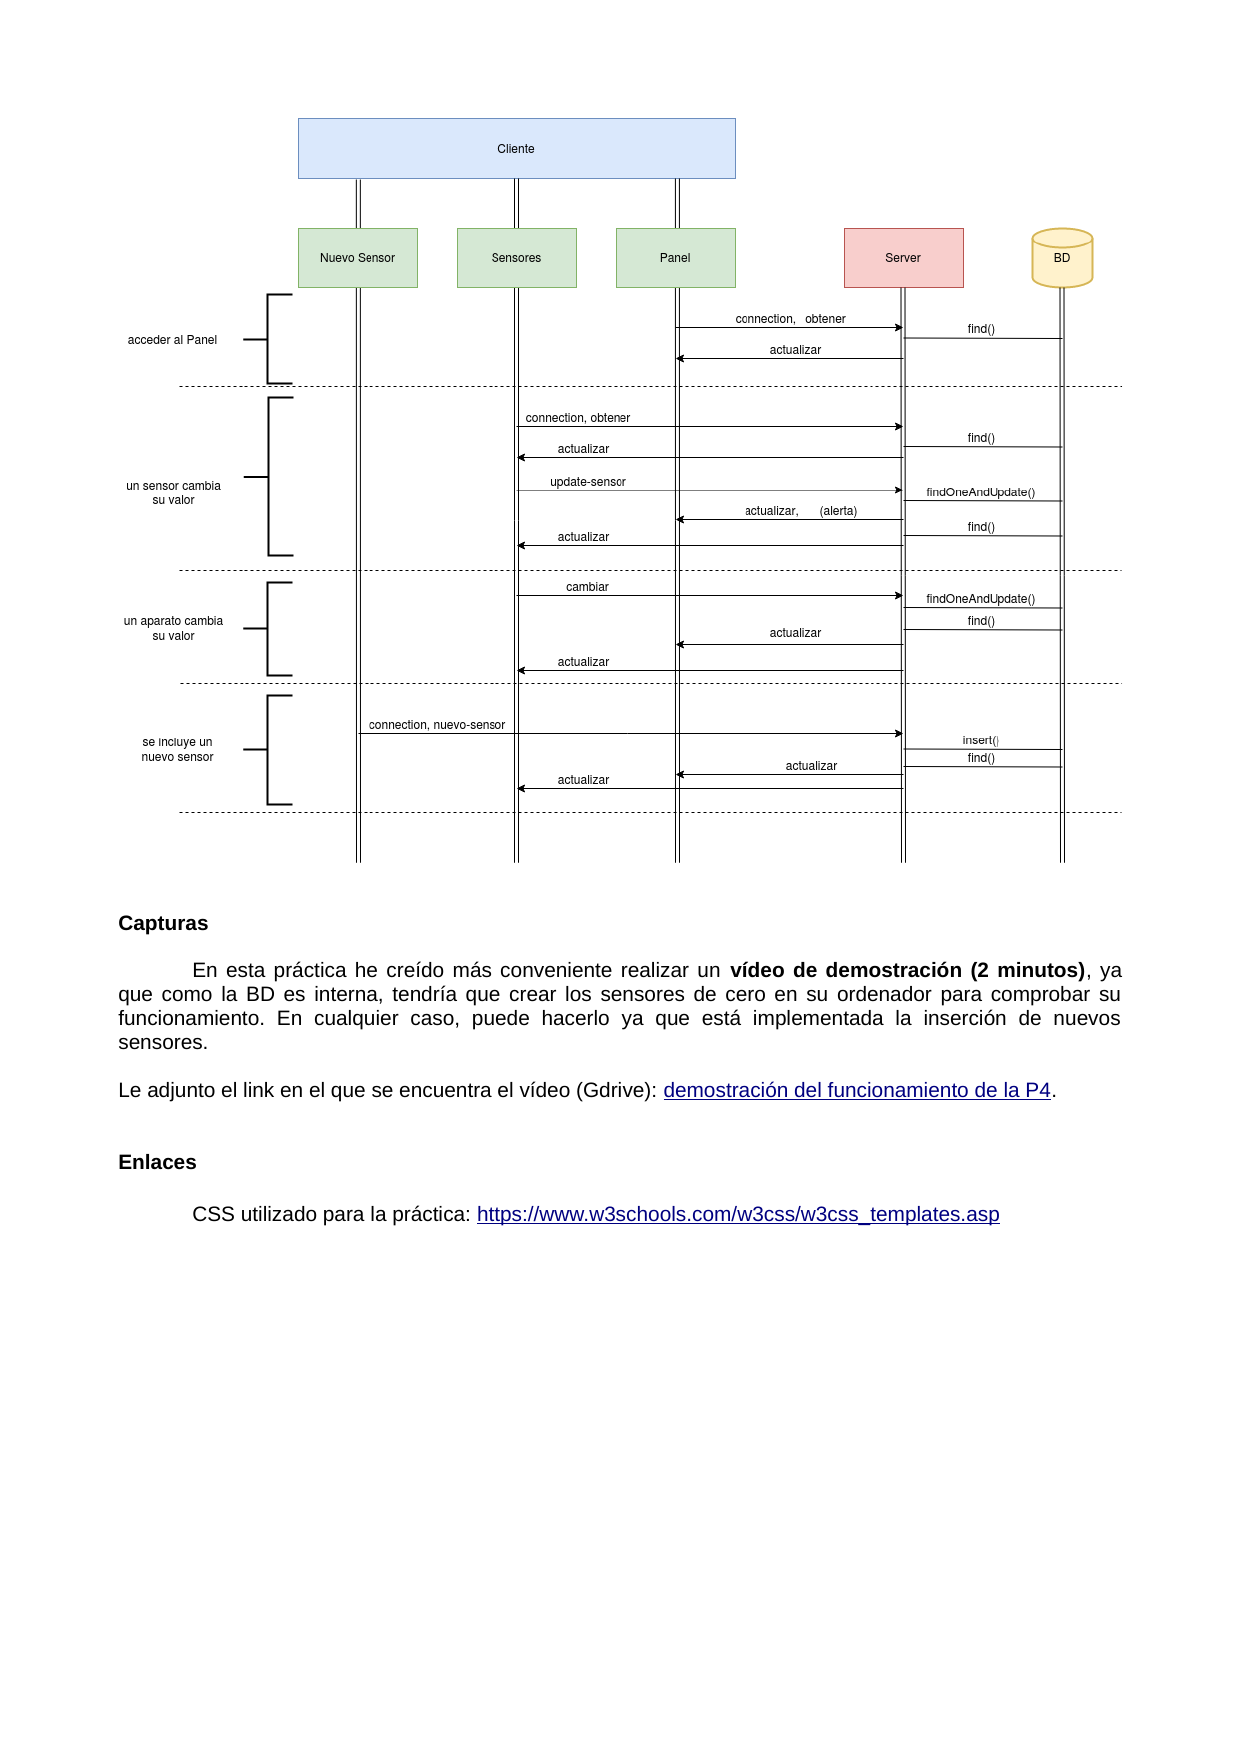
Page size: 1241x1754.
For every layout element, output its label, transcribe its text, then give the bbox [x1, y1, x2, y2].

text En esta práctica he creído más conveniente realizar un vídeo de demostración (2 minutos), ya que como la BD es interna, tendría que crear los sensores de cero en su ordenador para comprobar su funcionamiento. En cualquier caso, puede hacerlo ya que está implementada la inserción de nuevos sensores. [118, 958, 1122, 1054]
text Capturas [118, 910, 1122, 934]
text Le adjunto el link en el que se encuentra el vídeo (Gdrive): demostración del funcionamiento de la P4. [118, 1078, 1122, 1102]
text Enlaces [118, 1150, 1122, 1174]
text CSS utilizado para la práctica: https://www.w3schools.com/w3css/w3css_templates.asp [118, 1198, 1122, 1227]
picture [118, 118, 1123, 863]
